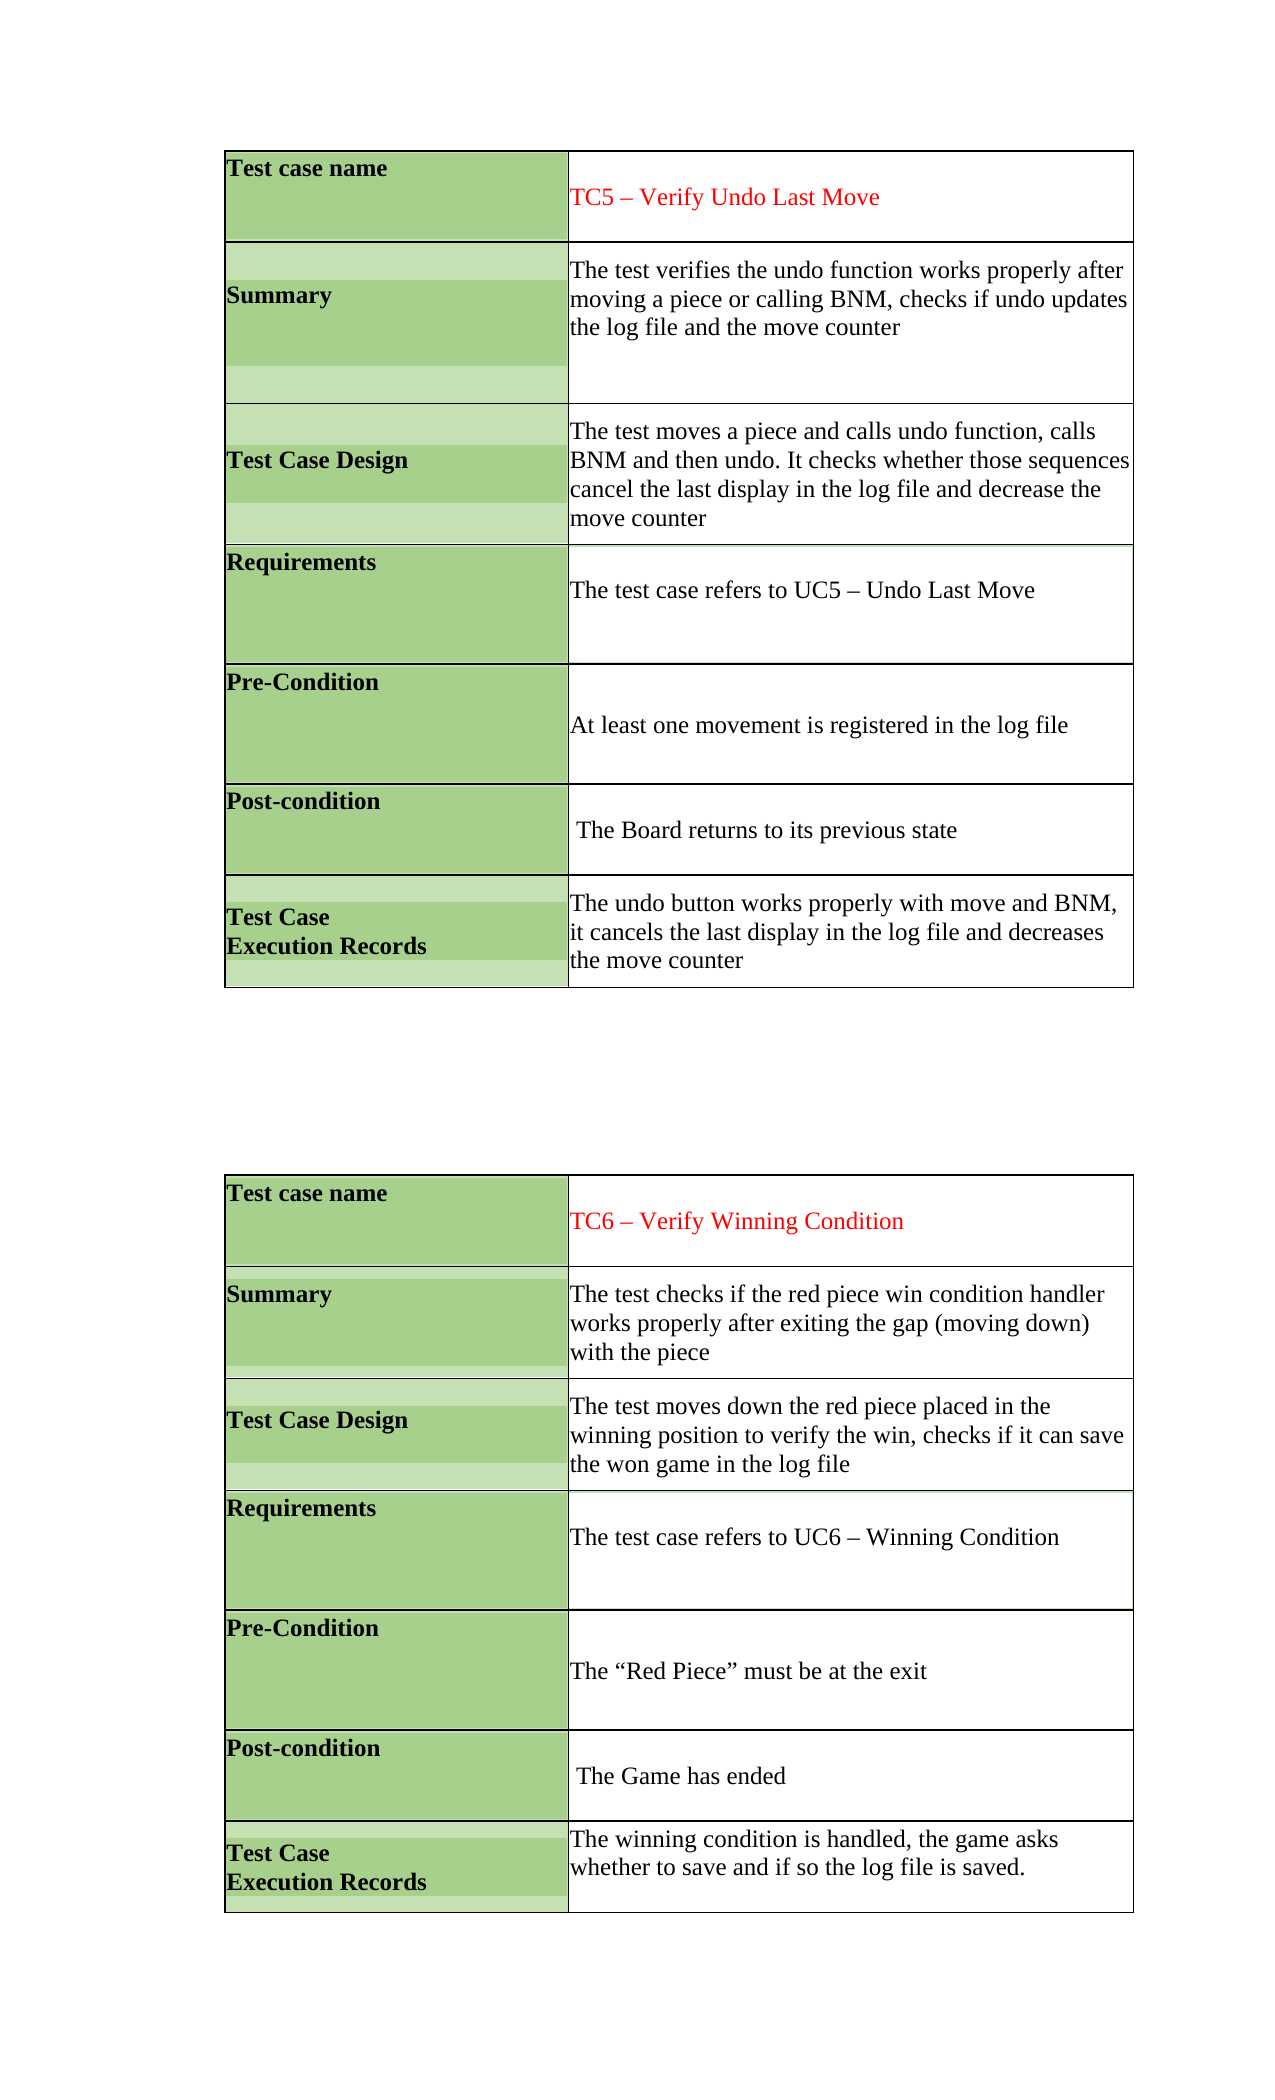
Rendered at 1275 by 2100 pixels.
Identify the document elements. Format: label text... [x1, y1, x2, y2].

table_cell Summary [226, 243, 568, 403]
table_cell The Board returns to its previous state [569, 785, 1133, 874]
table_cell The test checks if the red piece win condition handler works properly after exiting the gap (moving down) with the piece [569, 1267, 1133, 1377]
table_cell The test moves down the red piece placed in the winning position to verify the win, checks if it can save the won game in the log file [569, 1379, 1133, 1489]
table_cell The undo button works properly with move and BNM, it cancels the last display in the log file and decreases the move counter [569, 876, 1133, 986]
table_header TC6 – Verify Winning Condition [569, 1176, 1133, 1266]
table_cell The “Red Piece” must be at the exit [569, 1611, 1133, 1729]
table_cell Test Case Execution Records [226, 1822, 568, 1912]
table_cell Summary [226, 1267, 568, 1377]
table_cell The test verifies the undo function works properly after moving a piece or calling BNM, checks if undo updates the log file and the move counter [569, 243, 1133, 403]
table_header TC5 – Verify Undo Last Move [569, 152, 1133, 241]
table_cell The Game has ended [569, 1731, 1133, 1820]
table_cell Test Case Design [226, 404, 568, 543]
table_cell Test Case Execution Records [226, 876, 568, 986]
table_cell The test moves a piece and calls undo function, calls BNM and then undo. It checks whether those sequences cancel the last display in the log file and decrease the move counter [569, 404, 1133, 543]
table_cell Test Case Design [226, 1379, 568, 1489]
table_cell At least one movement is registered in the log file [569, 665, 1133, 783]
